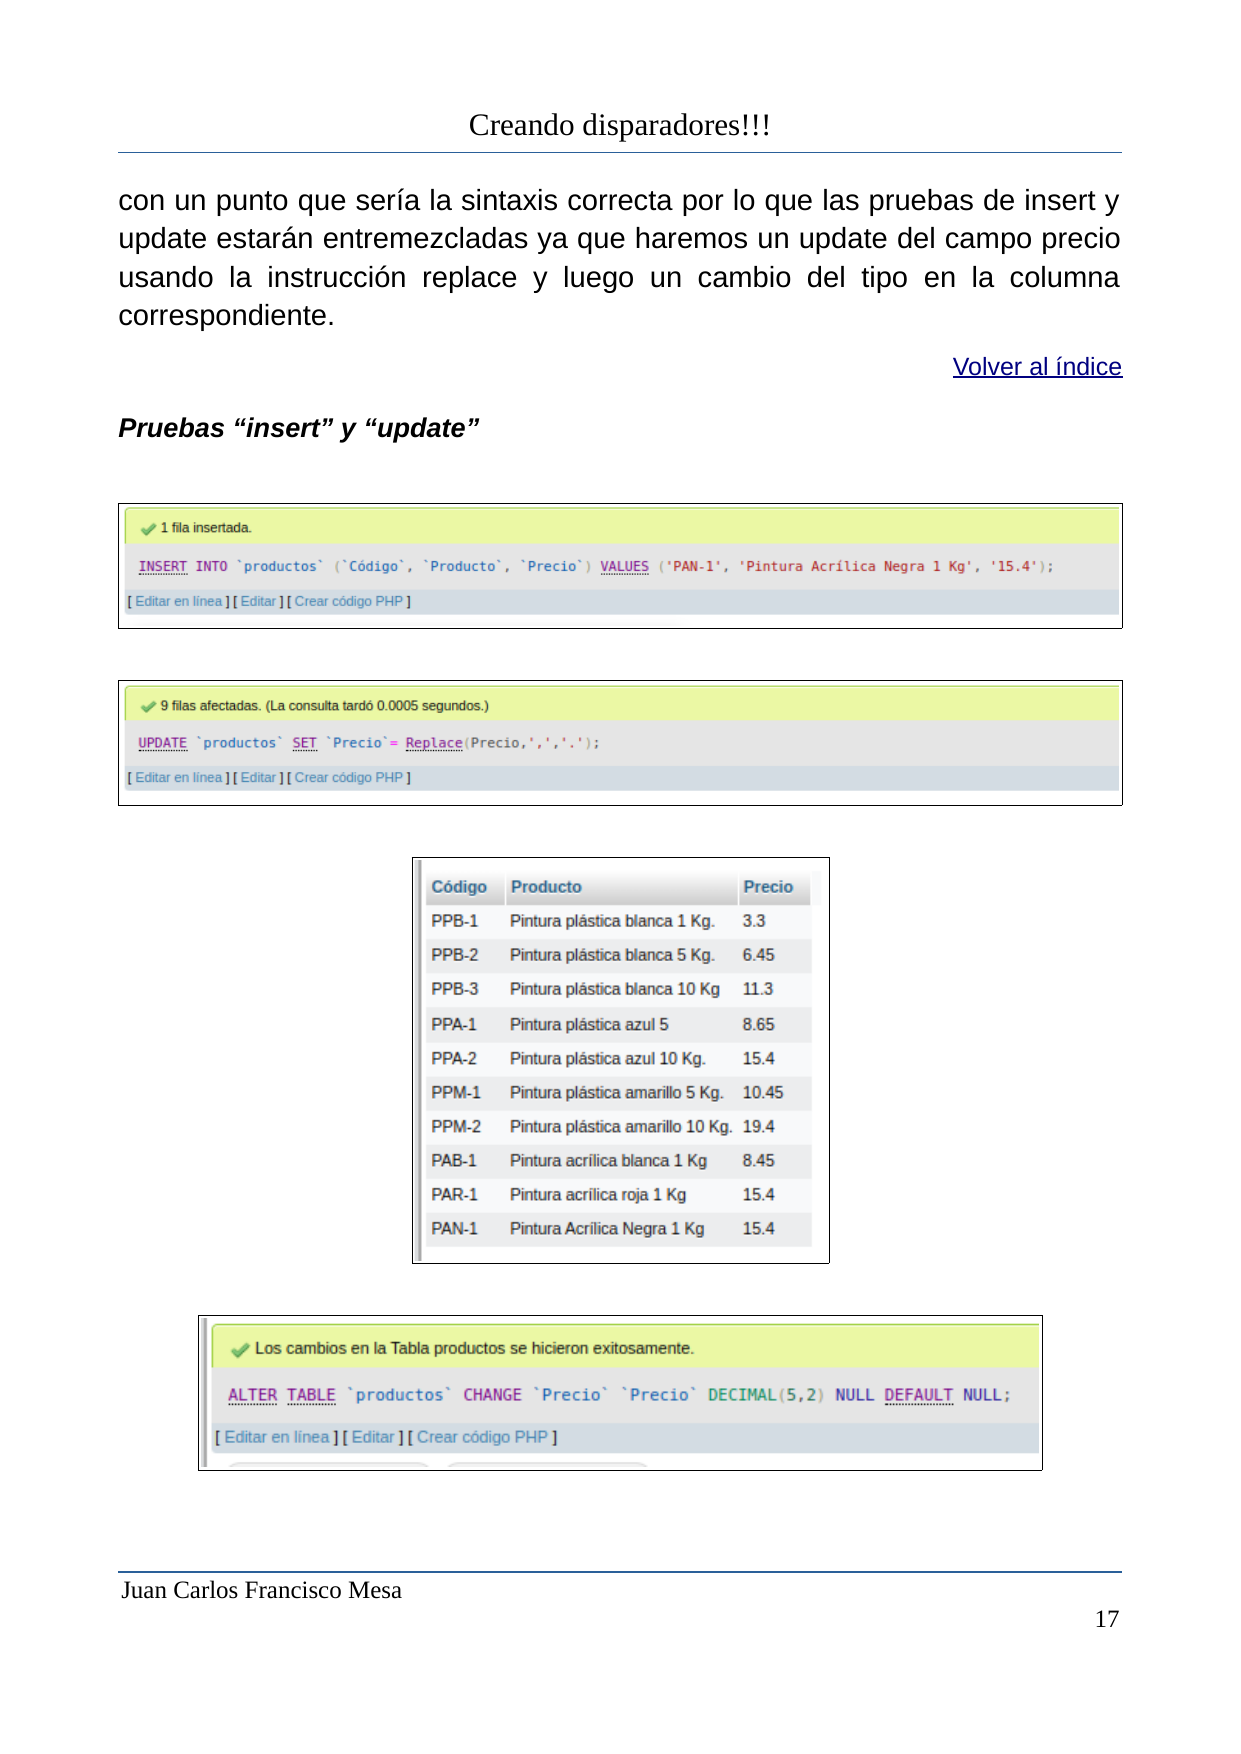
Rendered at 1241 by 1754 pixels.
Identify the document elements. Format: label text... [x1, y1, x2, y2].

text con un punto que sería la sintaxis correcta por lo que las pruebas de insert y update estarán entremezcladas ya que haremos un update del campo precio usando la instrucción replace y luego un cambio del tipo en la columna correspondiente. [118, 183, 1122, 332]
picture [121, 683, 1119, 802]
text Volver al índice [118, 352, 1122, 380]
subtitle Pruebas “insert” y “update” [118, 412, 1122, 443]
picture [201, 1318, 1039, 1467]
picture [121, 506, 1119, 626]
picture [414, 860, 826, 1261]
